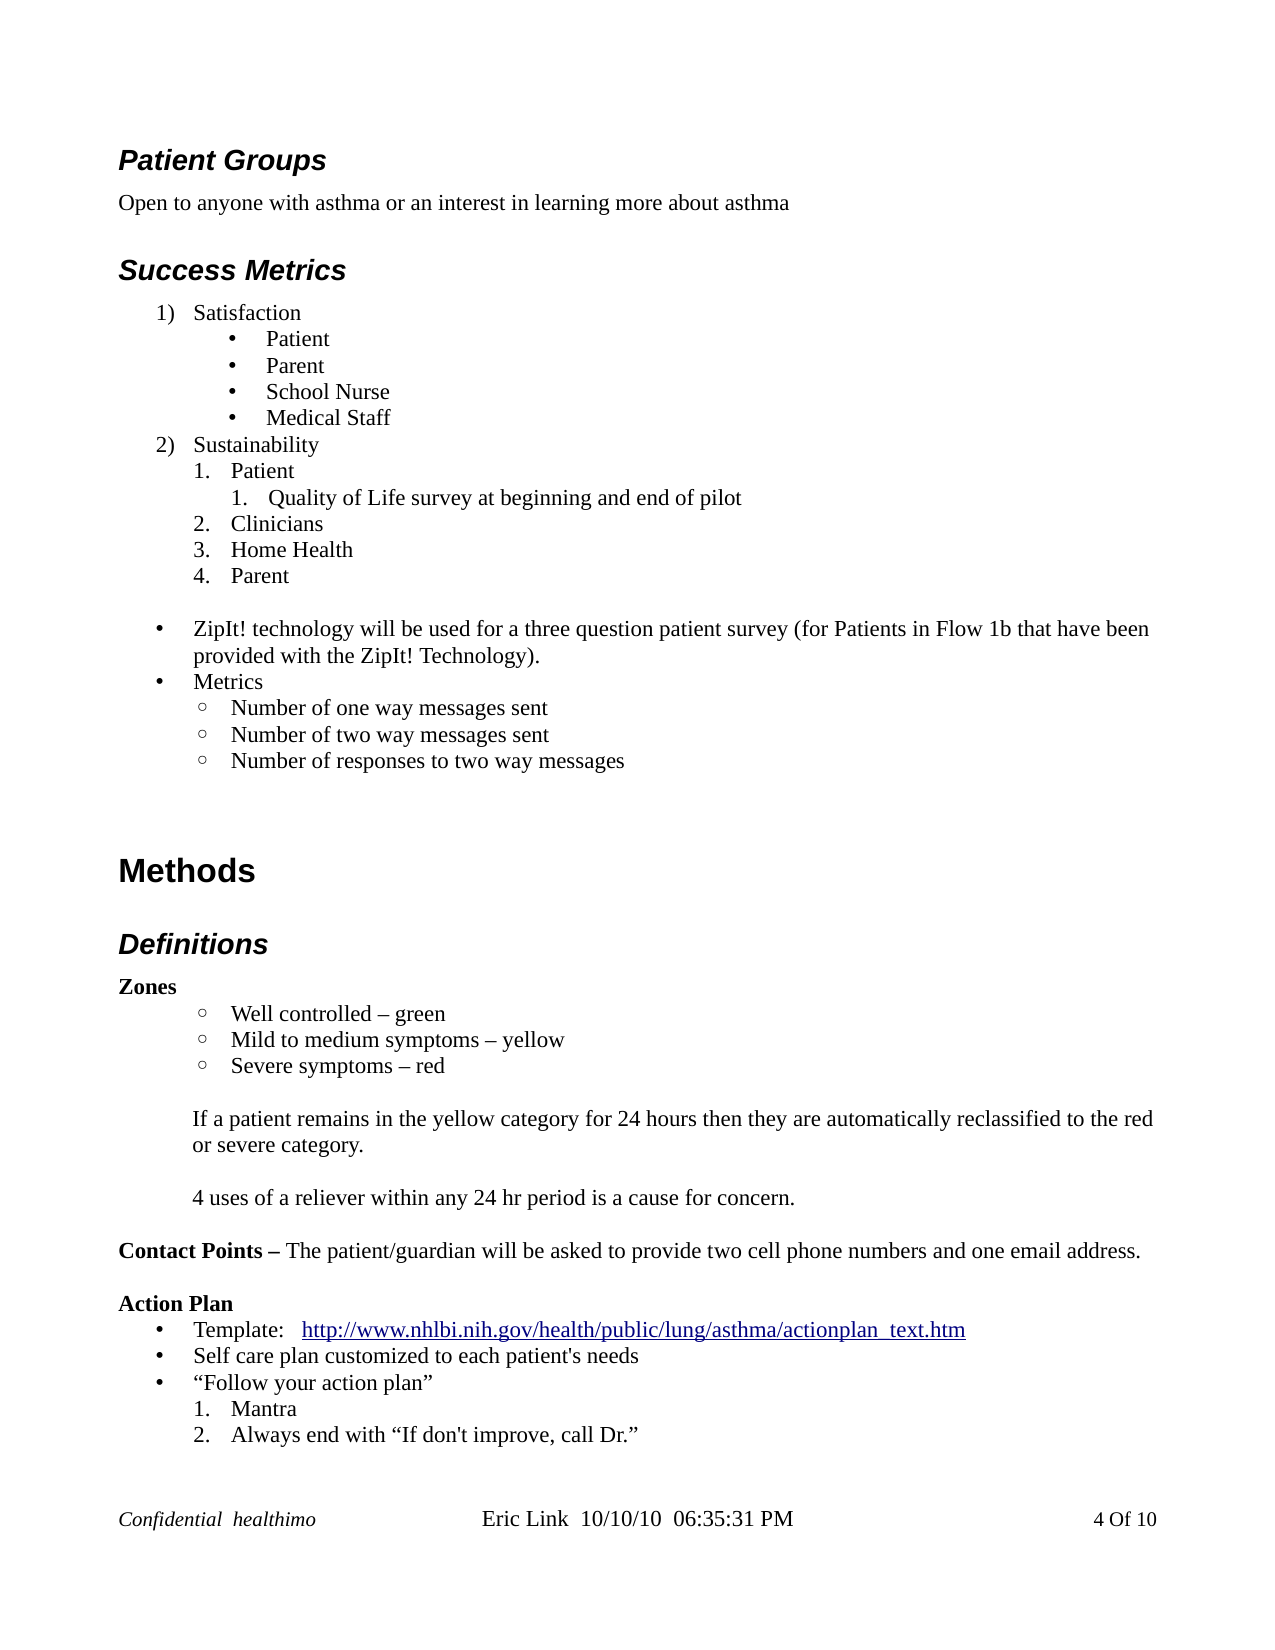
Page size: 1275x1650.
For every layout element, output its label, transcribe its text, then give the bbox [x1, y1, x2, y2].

list Parent [228, 352, 1157, 378]
list Medical Staff [228, 404, 1157, 431]
list Mild to medium symptoms – yellow [193, 1026, 1157, 1052]
subtitle Success Metrics [118, 253, 1157, 287]
list Home Health [193, 536, 1157, 563]
text Contact Points – The patient/guardian will be asked to provide two cell phone numbers and one email address. [118, 1237, 1157, 1263]
subtitle Methods [118, 851, 1157, 890]
subtitle Patient Groups [118, 143, 1157, 177]
text If a patient remains in the yellow category for 24 hours then they are automatically reclassified to the red or severe category. [192, 1105, 1157, 1158]
list Satisfaction [156, 299, 1157, 325]
list ZipIt! technology will be used for a three question patient survey (for Patients in Flow 1b that have been provided with the ZipIt! Technology). [156, 615, 1157, 668]
list Severe symptoms – red [193, 1052, 1157, 1079]
text Action Plan [118, 1289, 1157, 1316]
list Mantra [193, 1395, 1157, 1421]
list Clinicians [193, 510, 1157, 536]
text Open to anyone with asthma or an interest in learning more about asthma [118, 189, 1157, 216]
list Patient [228, 325, 1157, 352]
list Parent [193, 563, 1157, 589]
list Metrics [156, 668, 1157, 694]
list Self care plan customized to each patient's needs [156, 1342, 1157, 1369]
list “Follow your action plan” [156, 1369, 1157, 1395]
text Zones [118, 973, 1157, 1000]
subtitle Definitions [118, 927, 1157, 961]
list Sustainability [156, 431, 1157, 457]
list Template: http://www.nhlbi.nih.gov/health/public/lung/asthma/actionplan_text.htm [156, 1316, 1157, 1342]
list School Nurse [228, 378, 1157, 404]
list Quality of Life survey at beginning and end of pilot [231, 483, 1157, 510]
list Well controlled – green [193, 1000, 1157, 1026]
list Number of two way messages sent [193, 721, 1157, 747]
list Number of one way messages sent [193, 694, 1157, 721]
text 4 uses of a reliever within any 24 hr period is a cause for concern. [192, 1184, 1157, 1211]
list Patient [193, 457, 1157, 483]
list Always end with “If don't improve, call Dr.” [193, 1421, 1157, 1448]
list Number of responses to two way messages [193, 747, 1157, 773]
